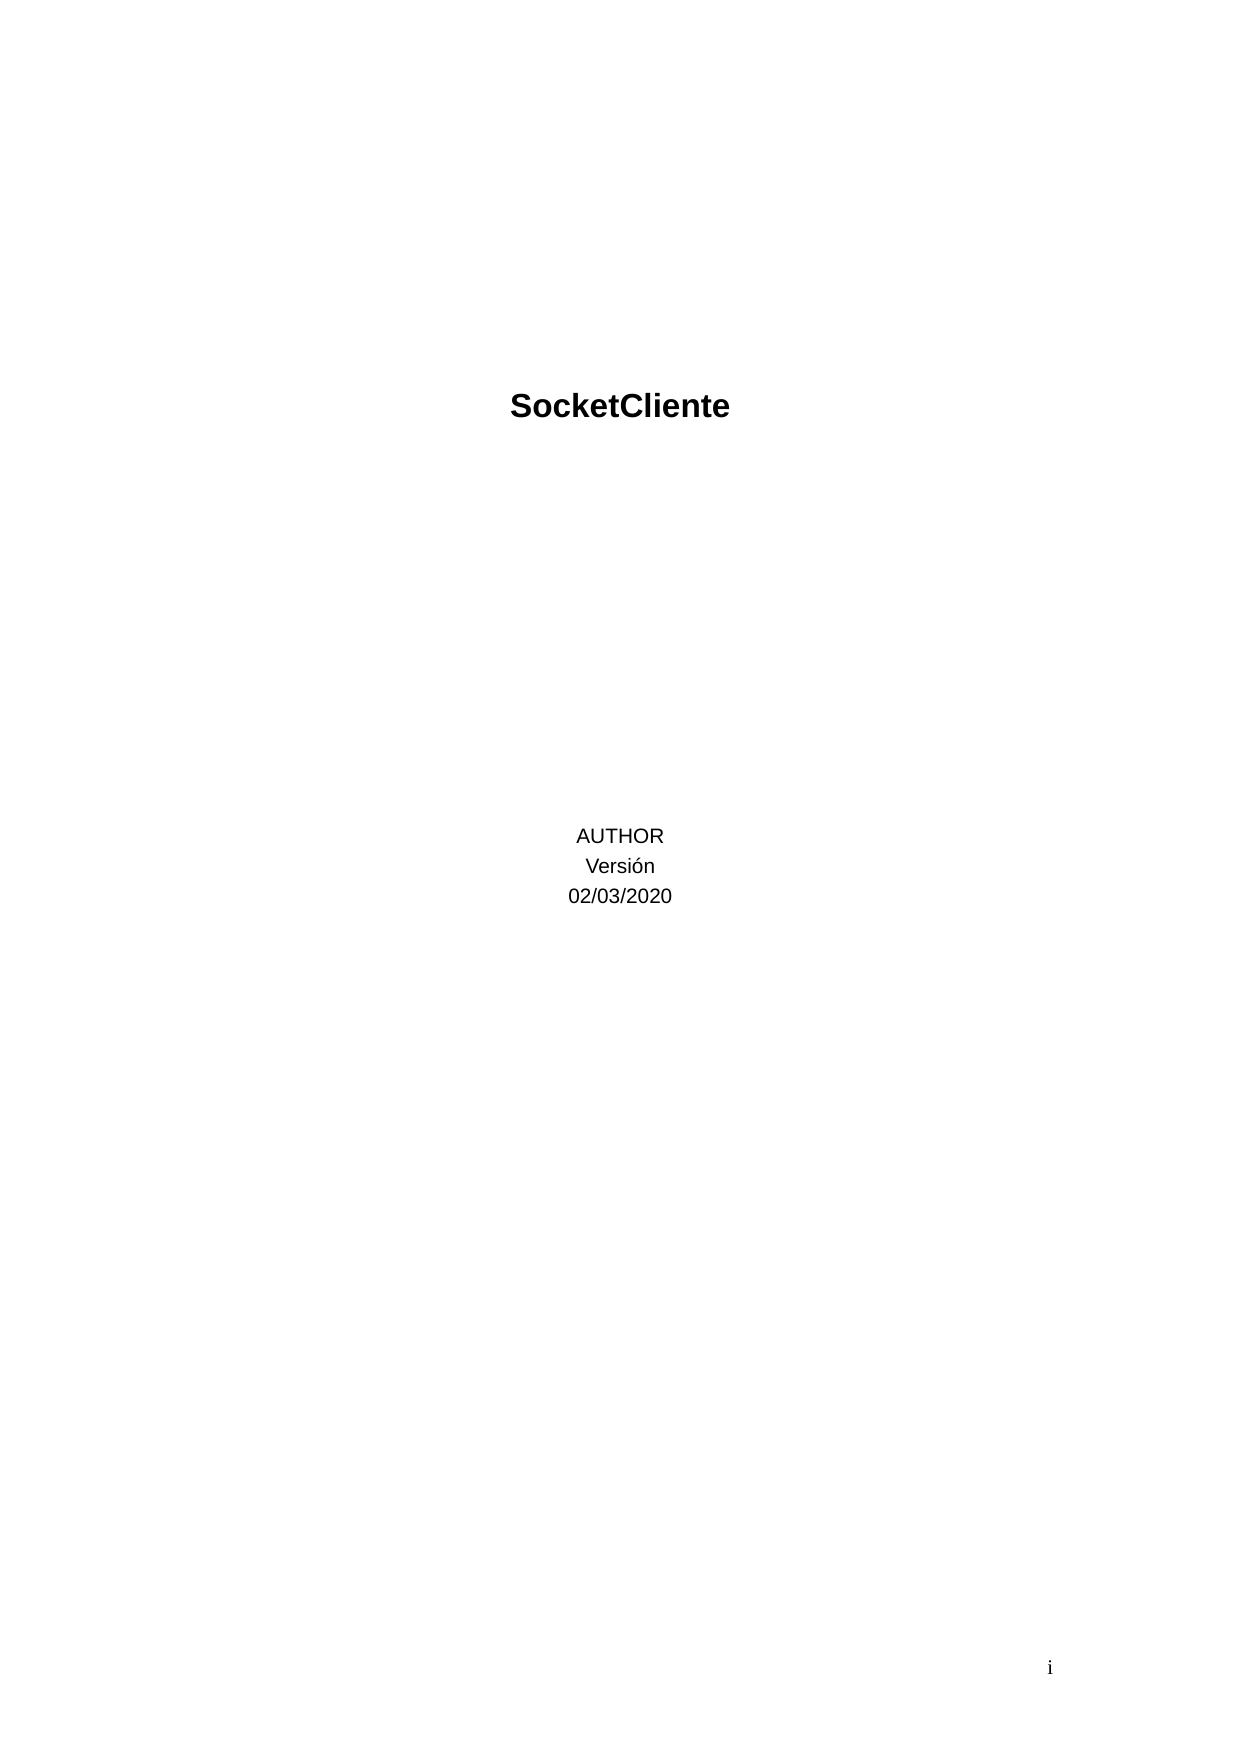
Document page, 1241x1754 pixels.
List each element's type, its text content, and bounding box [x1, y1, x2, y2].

title SocketCliente [187, 386, 1053, 425]
subtitle 02/03/2020 [187, 884, 1053, 908]
subtitle AUTHOR [187, 824, 1053, 848]
subtitle Versión [187, 854, 1053, 878]
